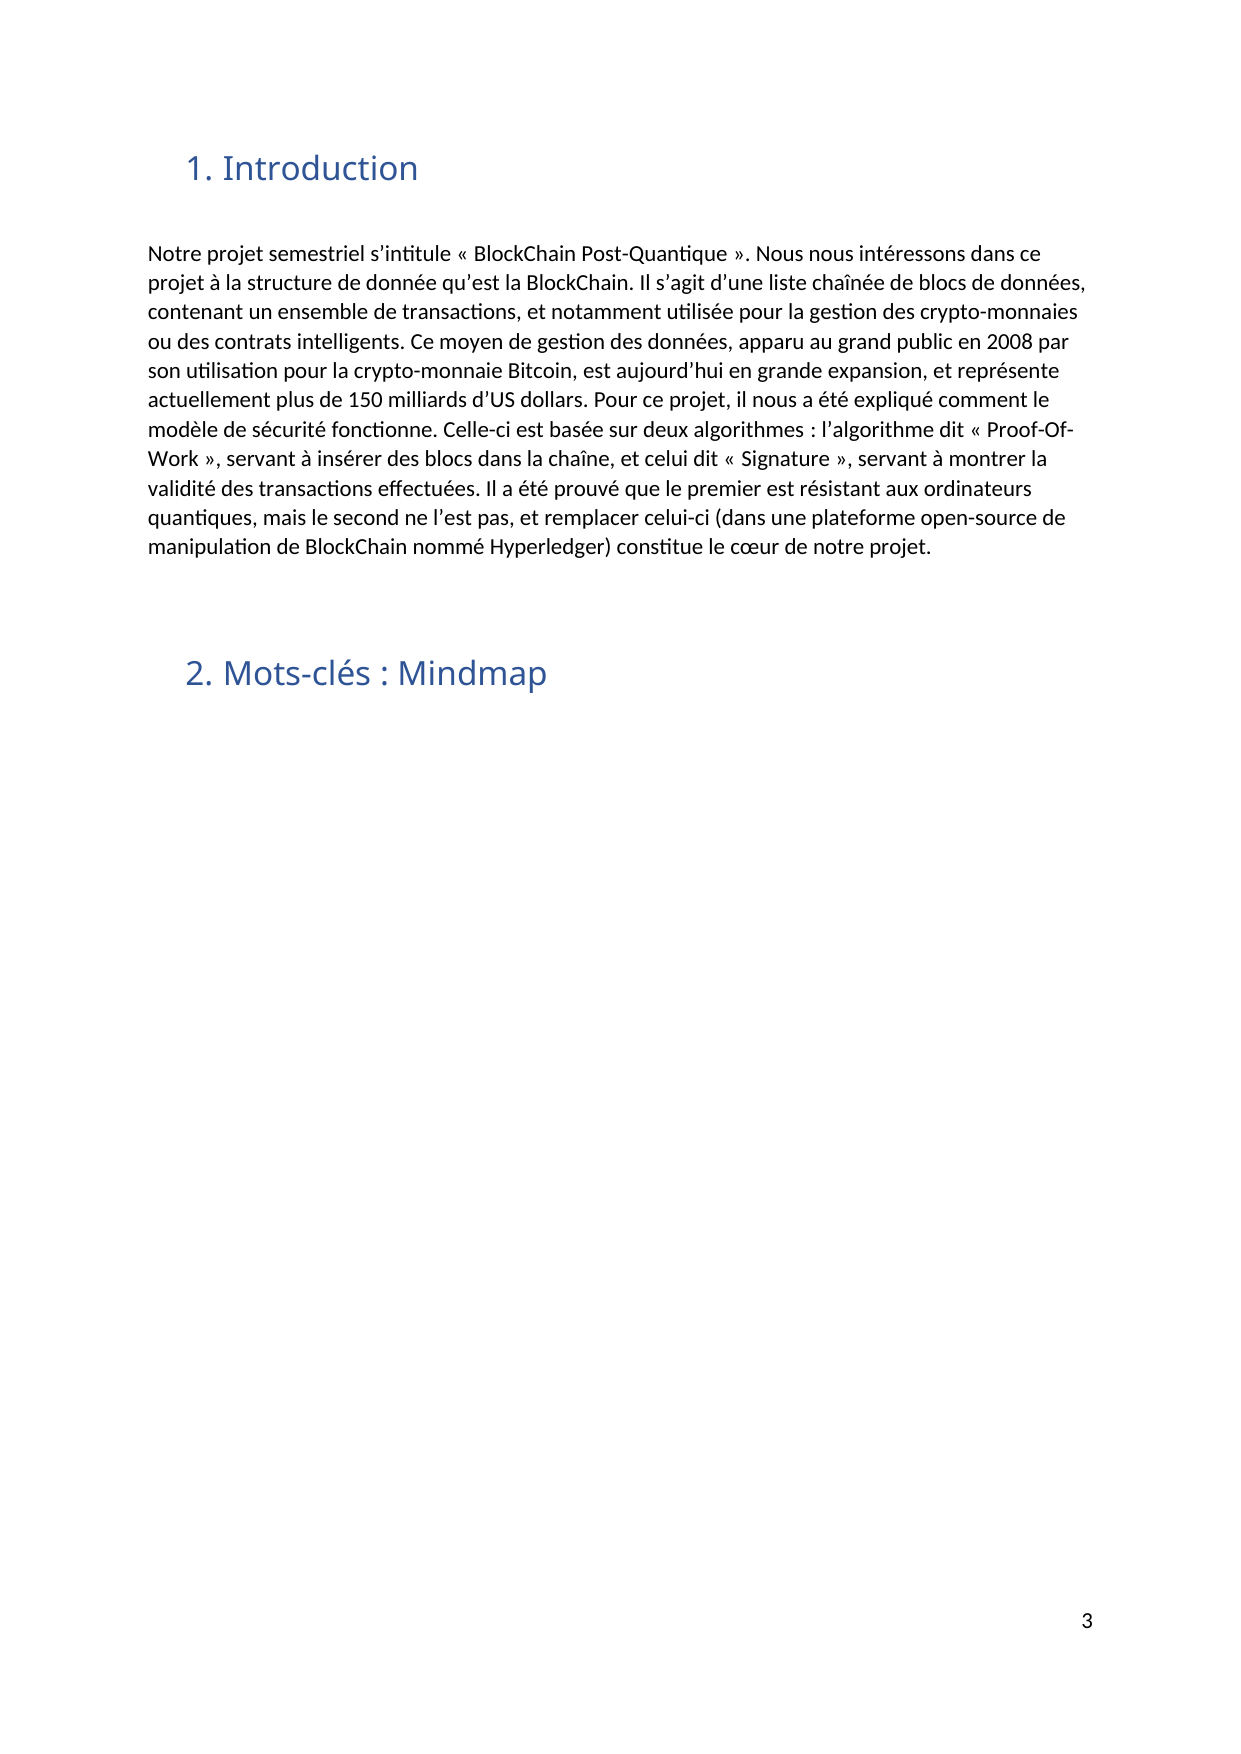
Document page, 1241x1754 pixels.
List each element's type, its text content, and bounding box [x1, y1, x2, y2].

text Notre projet semestriel s’intitule « BlockChain Post-Quantique ». Nous nous intéressons dans ce projet à la structure de donnée qu’est la BlockChain. Il s’agit d’une liste chaînée de blocs de données, contenant un ensemble de transactions, et notamment utilisée pour la gestion des crypto-monnaies ou des contrats intelligents. Ce moyen de gestion des données, apparu au grand public en 2008 par son utilisation pour la crypto-monnaie Bitcoin, est aujourd’hui en grande expansion, et représente actuellement plus de 150 milliards d’US dollars. Pour ce projet, il nous a été expliqué comment le modèle de sécurité fonctionne. Celle-ci est basée sur deux algorithmes : l’algorithme dit « Proof-Of-Work », servant à insérer des blocs dans la chaîne, et celui dit « Signature », servant à montrer la validité des transactions effectuées. Il a été prouvé que le premier est résistant aux ordinateurs quantiques, mais le second ne l’est pas, et remplacer celui-ci (dans une plateforme open-source de manipulation de BlockChain nommé Hyperledger) constitue le cœur de notre projet. [148, 239, 1093, 561]
list Introduction [185, 145, 1093, 191]
list Mots-clés : Mindmap [185, 649, 1093, 695]
